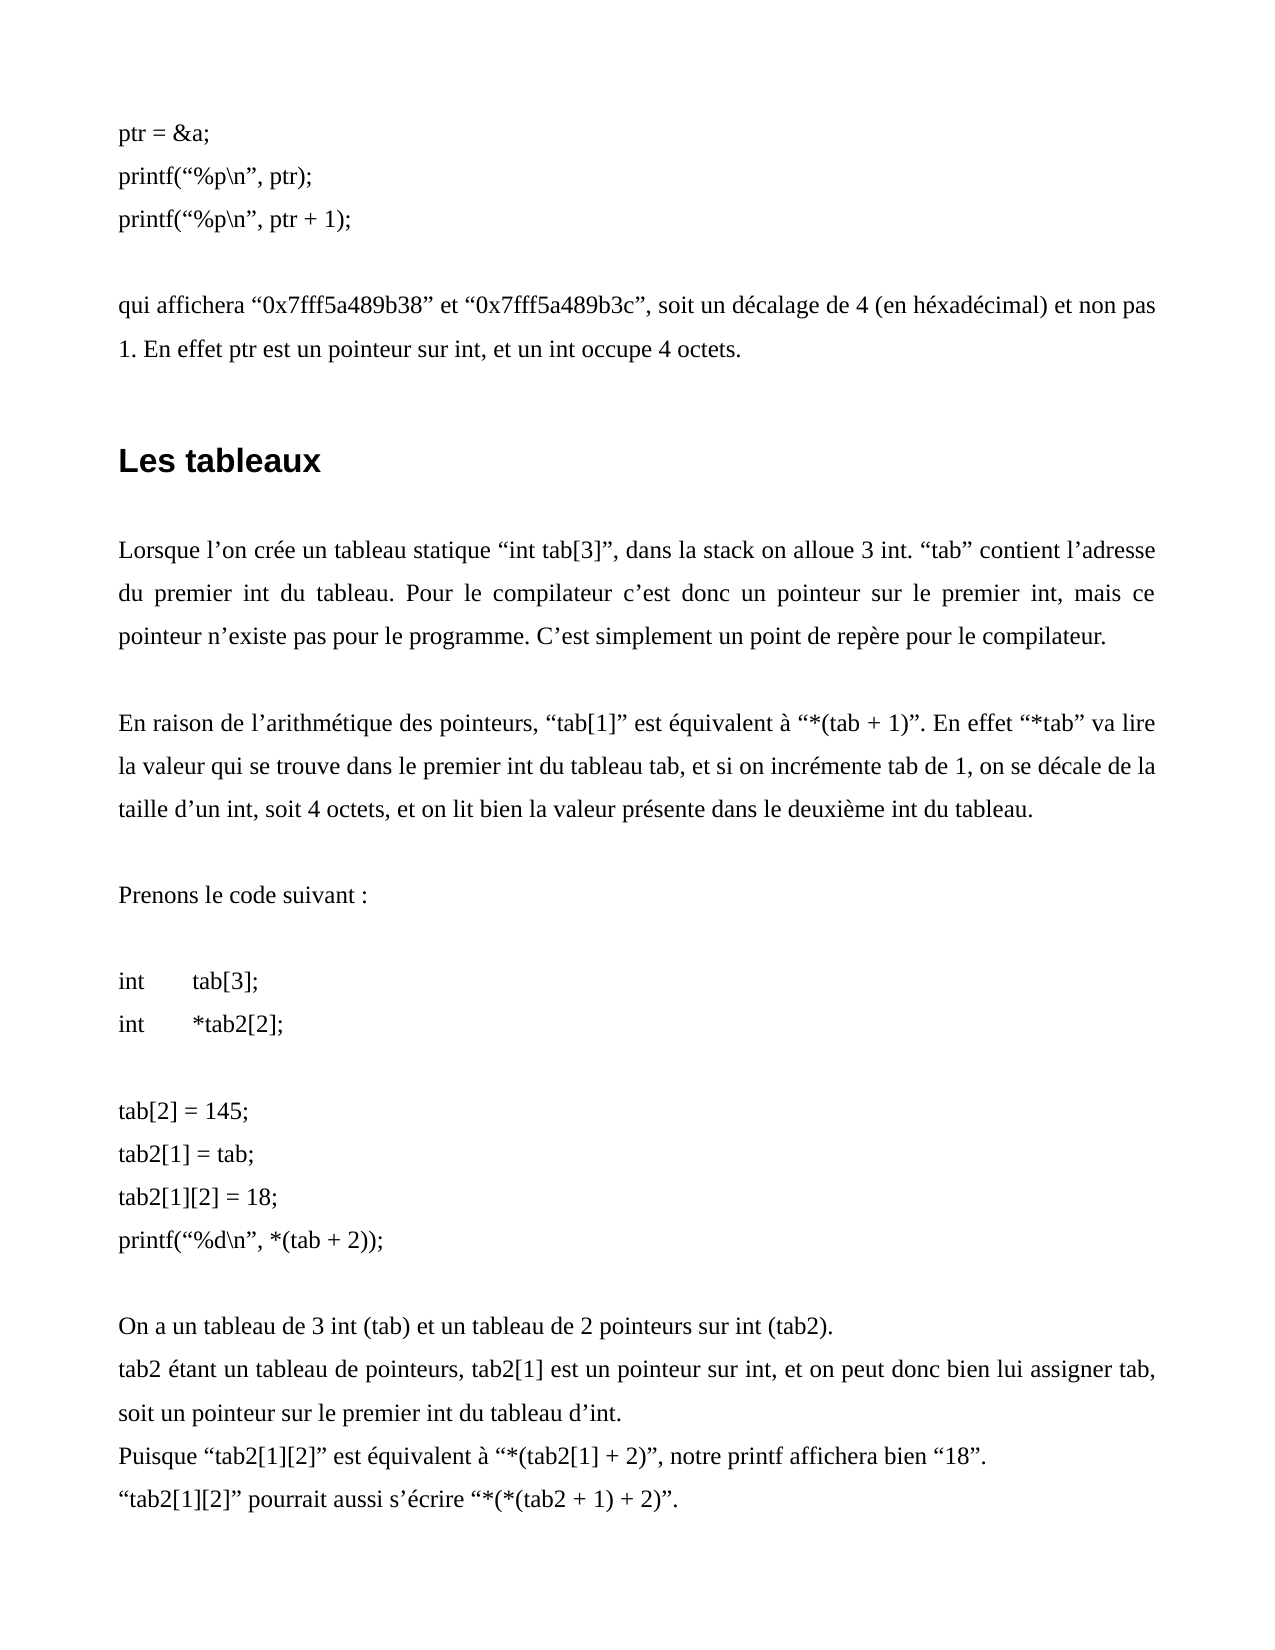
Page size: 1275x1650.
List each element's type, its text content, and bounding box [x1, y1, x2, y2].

text tab2 étant un tableau de pointeurs, tab2[1] est un pointeur sur int, et on peut donc bien lui assigner tab, soit un pointeur sur le premier int du tableau d’int. [118, 1354, 1157, 1426]
text printf(“%p\n”, ptr + 1); [118, 204, 1157, 233]
text En raison de l’arithmétique des pointeurs, “tab[1]” est équivalent à “*(tab + 1)”. En effet “*tab” va lire la valeur qui se trouve dans le premier int du tableau tab, et si on incrémente tab de 1, on se décale de la taille d’un int, soit 4 octets, et on lit bien la valeur présente dans le deuxième int du tableau. [118, 708, 1157, 823]
text Lorsque l’on crée un tableau statique “int tab[3]”, dans la stack on alloue 3 int. “tab” contient l’adresse du premier int du tableau. Pour le compilateur c’est donc un pointeur sur le premier int, mais ce pointeur n’existe pas pour le programme. C’est simplement un point de repère pour le compilateur. [118, 535, 1157, 650]
text tab[2] = 145; [118, 1096, 1157, 1124]
text Puisque “tab2[1][2]” est équivalent à “*(tab2[1] + 2)”, notre printf affichera bien “18”. [118, 1441, 1157, 1469]
text On a un tableau de 3 int (tab) et un tableau de 2 pointeurs sur int (tab2). [118, 1311, 1157, 1340]
text Prenons le code suivant : [118, 880, 1157, 909]
text “tab2[1][2]” pourrait aussi s’écrire “*(*(tab2 + 1) + 2)”. [118, 1484, 1157, 1513]
text tab2[1][2] = 18; [118, 1182, 1157, 1211]
text printf(“%p\n”, ptr); [118, 161, 1157, 190]
subtitle Les tableaux [118, 441, 1157, 479]
text int *tab2[2]; [118, 1009, 1157, 1038]
text ptr = &a; [118, 118, 1157, 147]
text tab2[1] = tab; [118, 1139, 1157, 1168]
text printf(“%d\n”, *(tab + 2)); [118, 1225, 1157, 1254]
text int tab[3]; [118, 966, 1157, 995]
text qui affichera “0x7fff5a489b38” et “0x7fff5a489b3c”, soit un décalage de 4 (en héxadécimal) et non pas 1. En effet ptr est un pointeur sur int, et un int occupe 4 octets. [118, 291, 1157, 362]
